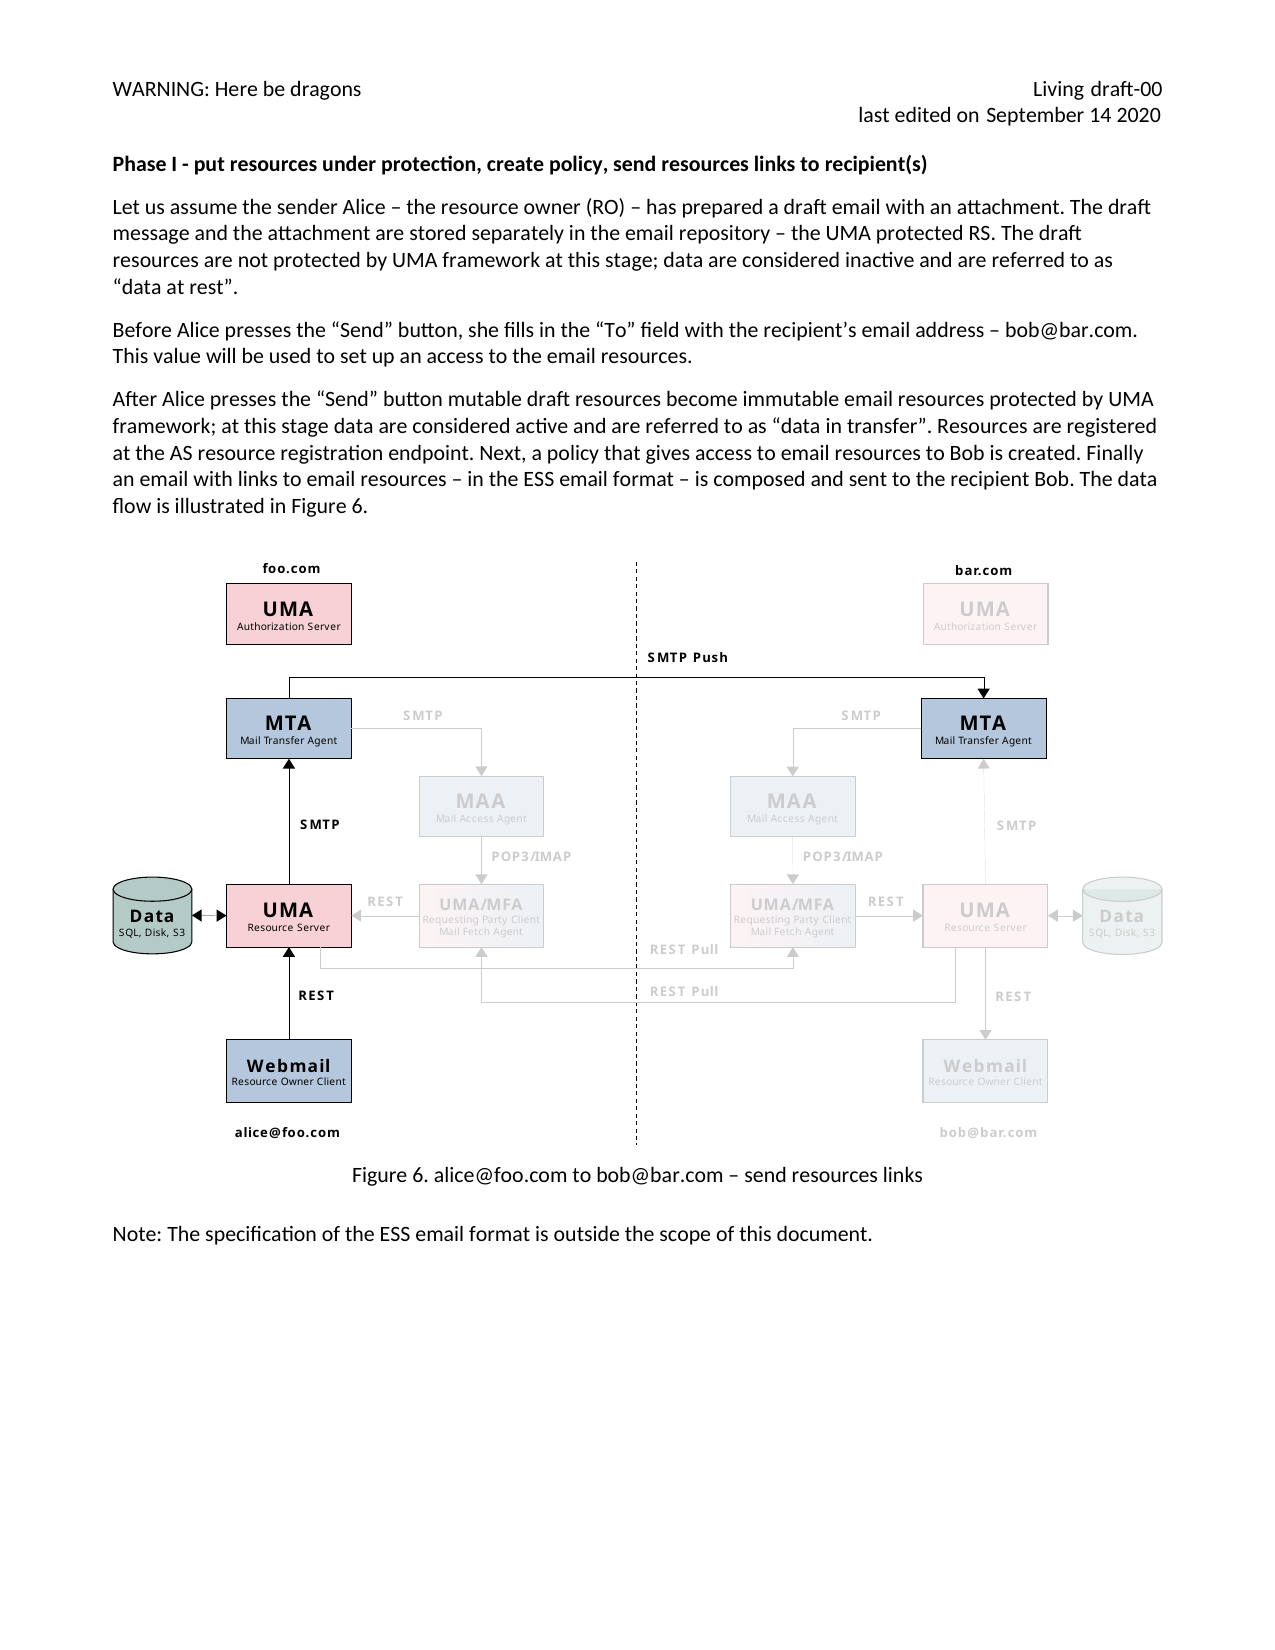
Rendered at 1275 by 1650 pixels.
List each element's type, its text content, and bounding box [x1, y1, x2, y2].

text Figure 6. alice@foo.com to bob@bar.com – send resources links [290, 678, 984, 968]
text Figure 6. alice@foo.com to bob@bar.com – send resources links [321, 917, 481, 968]
text Figure 6. alice@foo.com to bob@bar.com – send resources links [290, 729, 481, 916]
text After Alice presses the “Send” button mutable draft resources become immutable email resources protected by UMA framework; at this stage data are considered active and are referred to as “data in transfer”. Resources are registered at the AS resource registration endpoint. Next, a policy that gives access to email resources to Bob is created. Finally an email with links to email resources – in the ESS email format – is composed and sent to the recipient Bob. The data flow is illustrated in Figure 6. [112, 385, 1162, 519]
text Before Alice presses the “Send” button, she fills in the “To” field with the recipient’s email address – bob@bar.com. This value will be used to set up an access to the email resources. [112, 316, 1162, 369]
text Figure 6. alice@foo.com to bob@bar.com – send resources links [112, 578, 1162, 916]
text Figure 6. alice@foo.com to bob@bar.com – send resources links [112, 916, 1162, 1188]
text Note: The specification of the ESS email format is outside the scope of this document. [112, 1221, 1162, 1247]
text Let us assume the sender Alice – the resource owner (RO) – has prepared a draft email with an attachment. The draft message and the attachment are stored separately in the email repository – the UMA protected RS. The draft resources are not protected by UMA framework at this stage; data are considered inactive and are referred to as “data at rest”. [112, 193, 1162, 299]
text Phase I - put resources under protection, create policy, send resources links to recipient(s) [112, 150, 1162, 177]
text Figure 6. alice@foo.com to bob@bar.com – send resources links [793, 729, 985, 916]
text Figure 6. alice@foo.com to bob@bar.com – send resources links [482, 917, 955, 1002]
